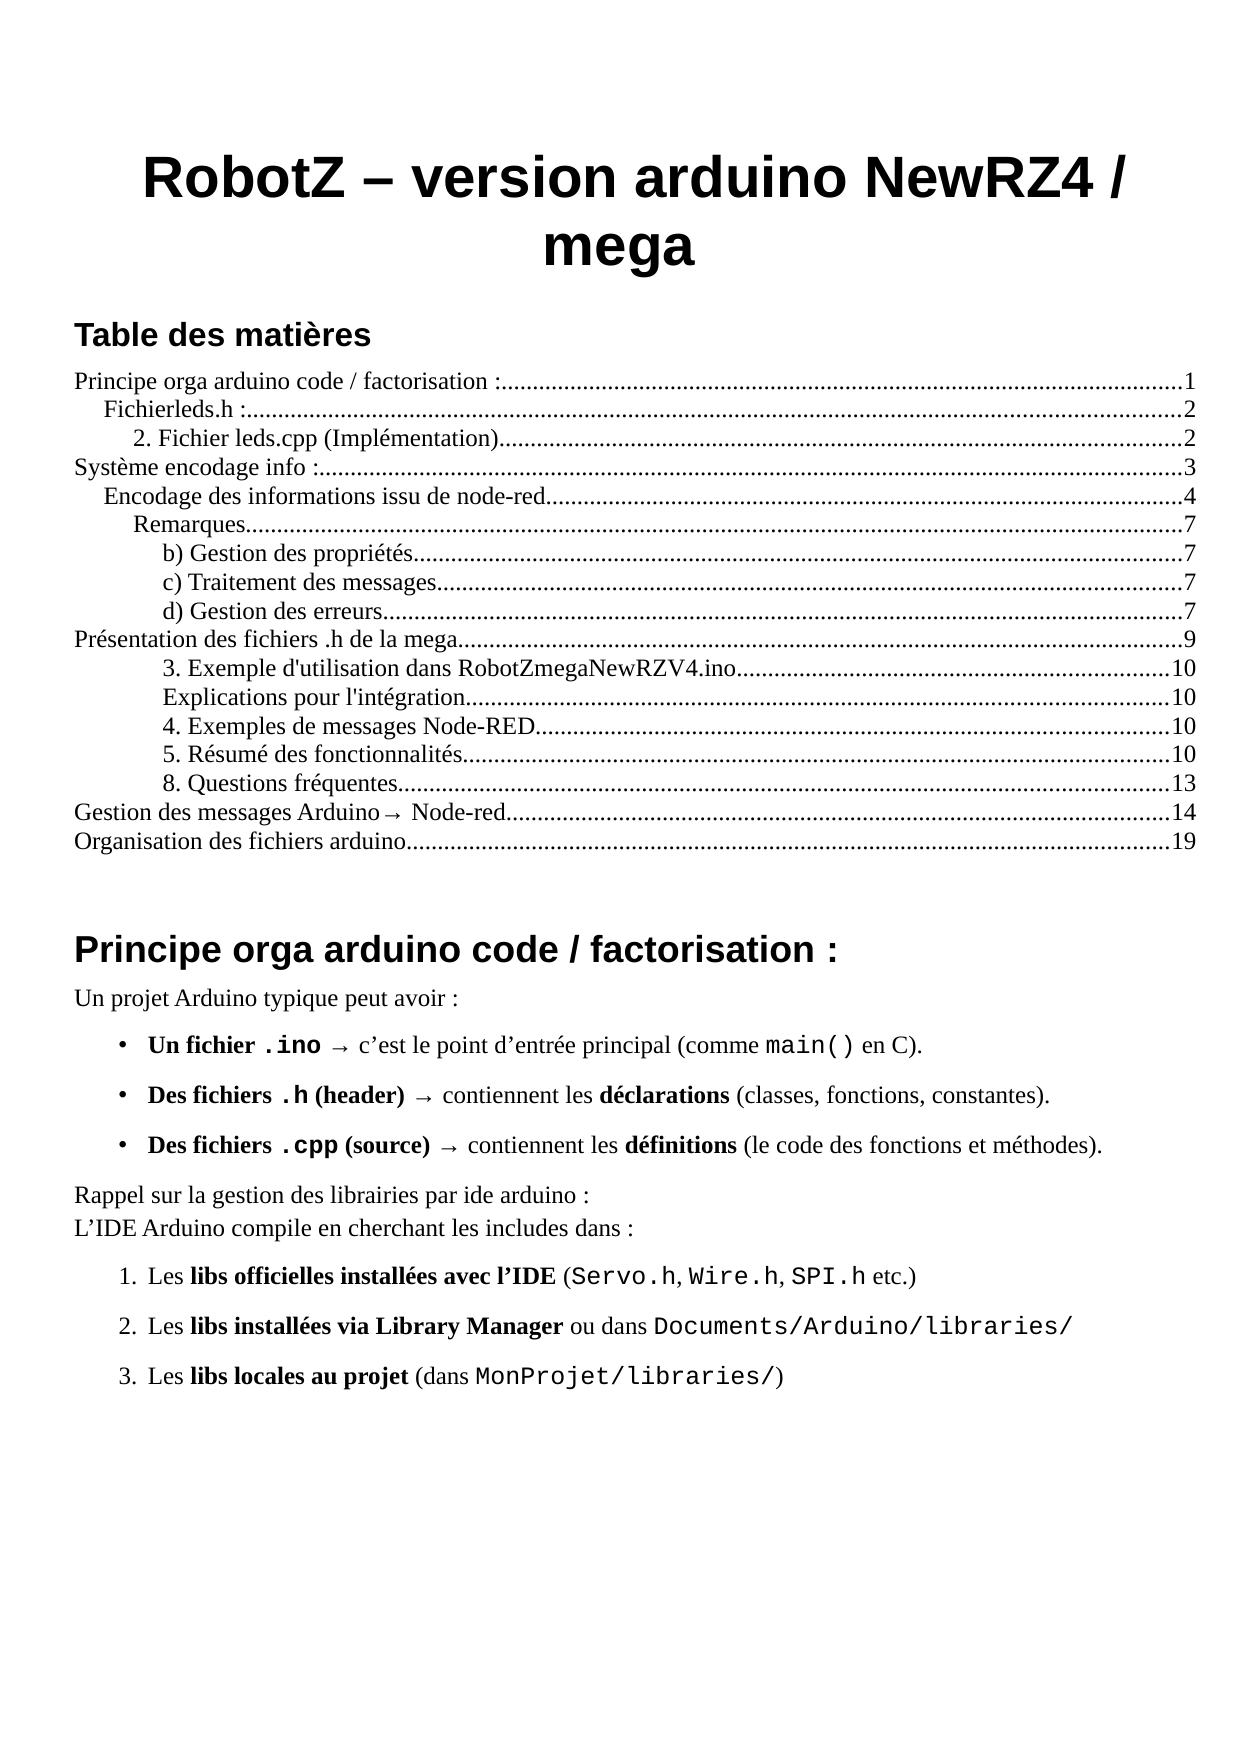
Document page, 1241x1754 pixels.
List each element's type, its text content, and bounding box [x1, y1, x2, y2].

text 5. Résumé des fonctionnalités 10 [162, 739, 1196, 768]
text d) Gestion des erreurs 7 [162, 596, 1196, 624]
text Gestion des messages Arduino→ Node-red 14 [74, 797, 1196, 826]
text Présentation des fichiers .h de la mega 9 [74, 624, 1196, 653]
subtitle Principe orga arduino code / factorisation : [74, 927, 1196, 970]
text c) Traitement des messages 7 [162, 567, 1196, 596]
text 3. Exemple d'utilisation dans RobotZmegaNewRZV4.ino 10 [162, 653, 1196, 682]
list Des fichiers .cpp (source) → contiennent les définitions (le code des fonctions et méthodes). [118, 1130, 1196, 1161]
subtitle Table des matières [74, 315, 1196, 353]
text Principe orga arduino code / factorisation : 1 [74, 366, 1196, 394]
text 4. Exemples de messages Node-RED 10 [162, 711, 1196, 739]
text Encodage des informations issu de node-red 4 [103, 481, 1196, 509]
text Explications pour l'intégration 10 [162, 682, 1196, 711]
text 2. Fichier leds.cpp (Implémentation) 2 [133, 423, 1196, 452]
list Un fichier .ino → c’est le point d’entrée principal (comme main() en C). [118, 1030, 1196, 1061]
text Remarques 7 [133, 509, 1196, 538]
text Rappel sur la gestion des librairies par ide arduino : L’IDE Arduino compile en cherchant les includes dans : [74, 1180, 1196, 1242]
text b) Gestion des propriétés 7 [162, 538, 1196, 567]
list Les libs installées via Library Manager ou dans Documents/Arduino/libraries/ [118, 1311, 1196, 1342]
list Les libs locales au projet (dans MonProjet/libraries/) [118, 1361, 1196, 1392]
text Système encodage info : 3 [74, 452, 1196, 481]
list Des fichiers .h (header) → contiennent les déclarations (classes, fonctions, constantes). [118, 1080, 1196, 1111]
text 8. Questions fréquentes 13 [162, 768, 1196, 797]
list Les libs officielles installées avec l’IDE (Servo.h, Wire.h, SPI.h etc.) [118, 1261, 1196, 1292]
text Un projet Arduino typique peut avoir : [74, 983, 1196, 1011]
text RobotZ – version arduino NewRZ4 / mega [74, 143, 1196, 277]
text Organisation des fichiers arduino 19 [74, 826, 1196, 854]
text Fichierleds.h : 2 [103, 394, 1196, 423]
